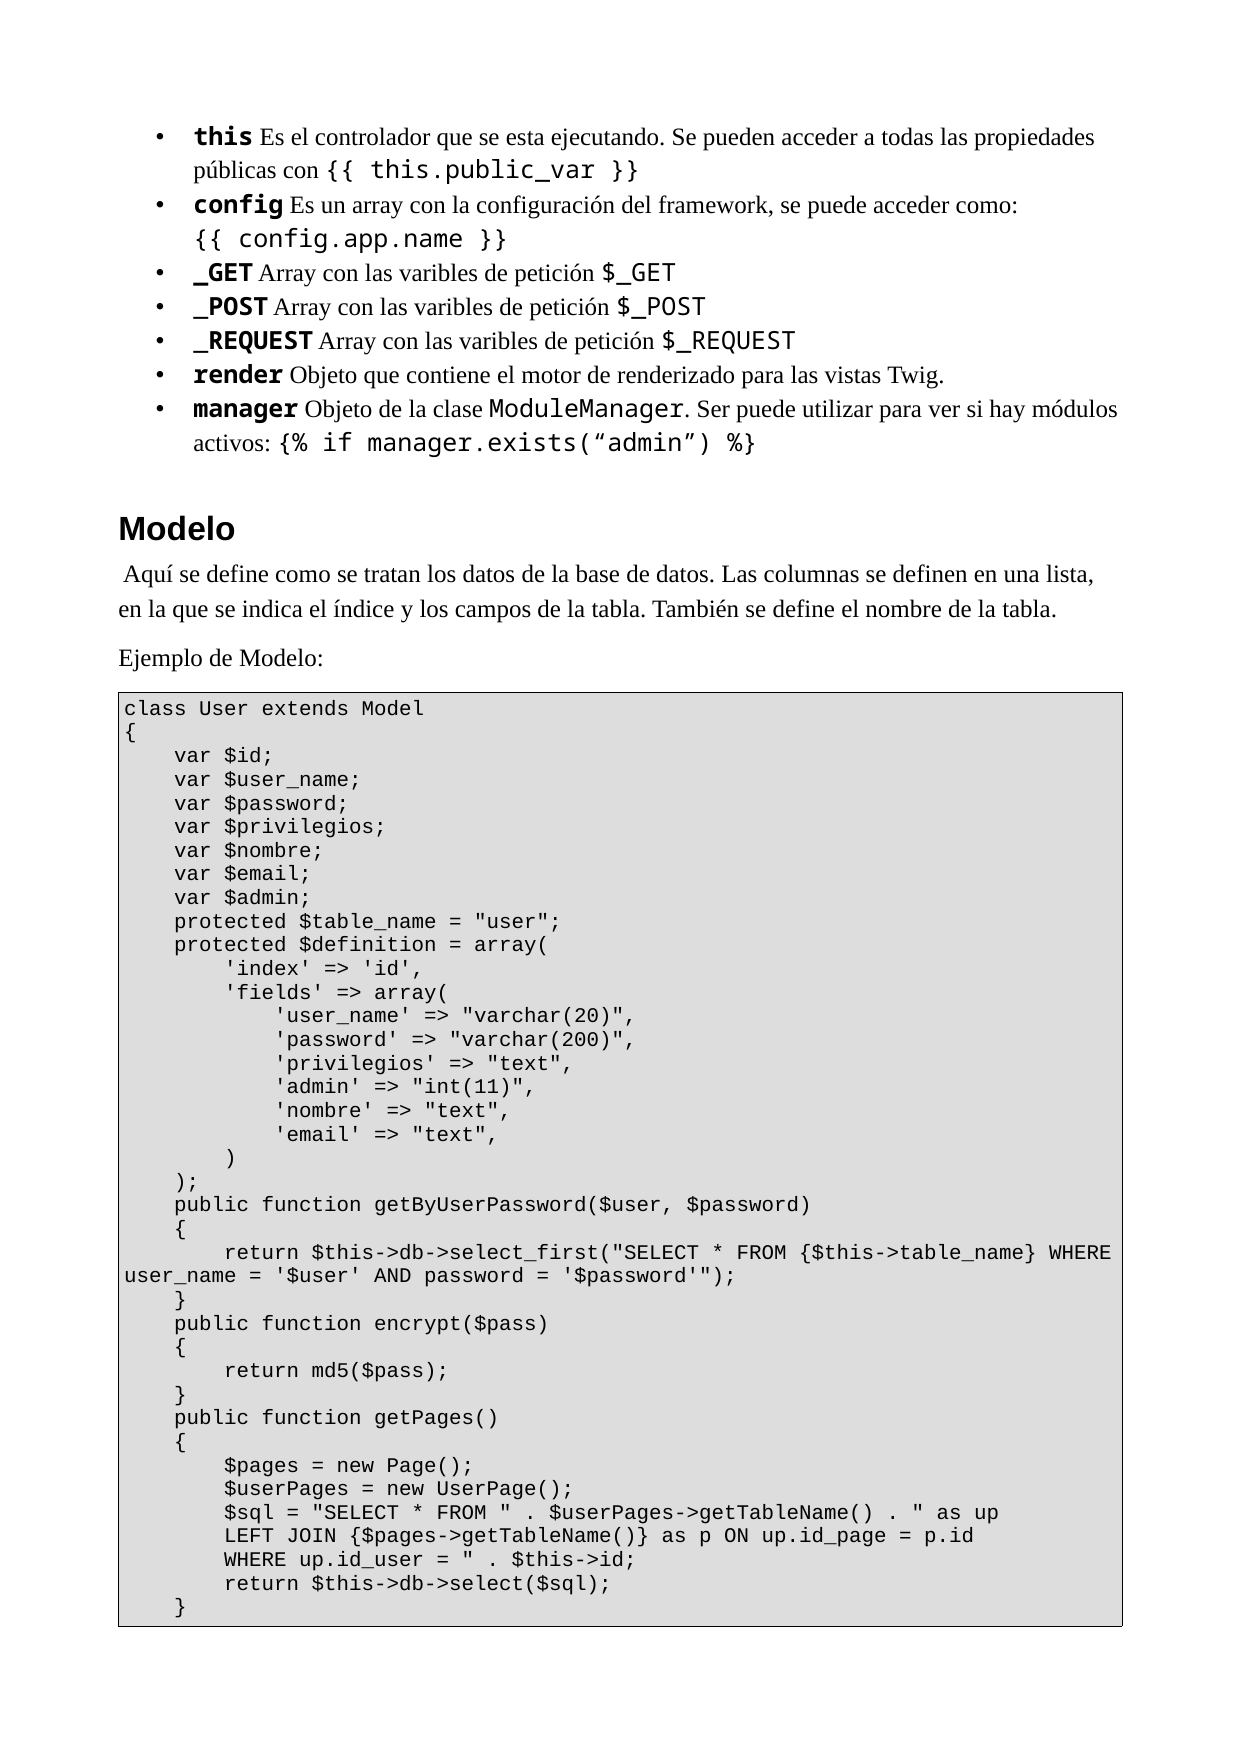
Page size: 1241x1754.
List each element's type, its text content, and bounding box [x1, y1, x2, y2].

list _REQUEST Array con las varibles de petición $_REQUEST [156, 322, 1122, 357]
list manager Objeto de la clase ModuleManager. Ser puede utilizar para ver si hay módulos activos: {% if manager.exists(“admin”) %} [156, 391, 1122, 459]
text Ejemplo de Modelo: [118, 643, 1122, 672]
list render Objeto que contiene el motor de renderizado para las vistas Twig. [156, 357, 1122, 391]
text Aquí se define como se tratan los datos de la base de datos. Las columnas se definen en una lista, en la que se indica el índice y los campos de la tabla. También se define el nombre de la tabla. [118, 559, 1122, 623]
table_header class User extends Model { var $id; var $user_name; var $password; var $privilegios; var $nombre; var $email; var $admin; protected $table_name = "user"; protected $definition = array( 'index' => 'id', 'fields' => array( 'user_name' => "varchar(20)", 'password' => "varchar(200)", 'privilegios' => "text", 'admin' => "int(11)", 'nombre' => "text", 'email' => "text", ) ); public function getByUserPassword($user, $password) { return $this->db->select_first("SELECT * FROM {$this->table_name} WHERE user_name = '$user' AND password = '$password'"); } public function encrypt($pass) { return md5($pass); } public function getPages() { $pages = new Page(); $userPages = new UserPage(); $sql = "SELECT * FROM " . $userPages->getTableName() . " as up LEFT JOIN {$pages->getTableName()} as p ON up.id_page = p.id WHERE up.id_user = " . $this->id; return $this->db->select($sql); } [119, 693, 1122, 1626]
subtitle Modelo [118, 508, 1122, 547]
list this Es el controlador que se esta ejecutando. Se pueden acceder a todas las propiedades públicas con {{ this.public_var }} [156, 118, 1122, 186]
list _POST Array con las varibles de petición $_POST [156, 288, 1122, 322]
list _GET Array con las varibles de petición $_GET [156, 254, 1122, 288]
list config Es un array con la configuración del framework, se puede acceder como: {{ config.app.name }} [156, 186, 1122, 254]
